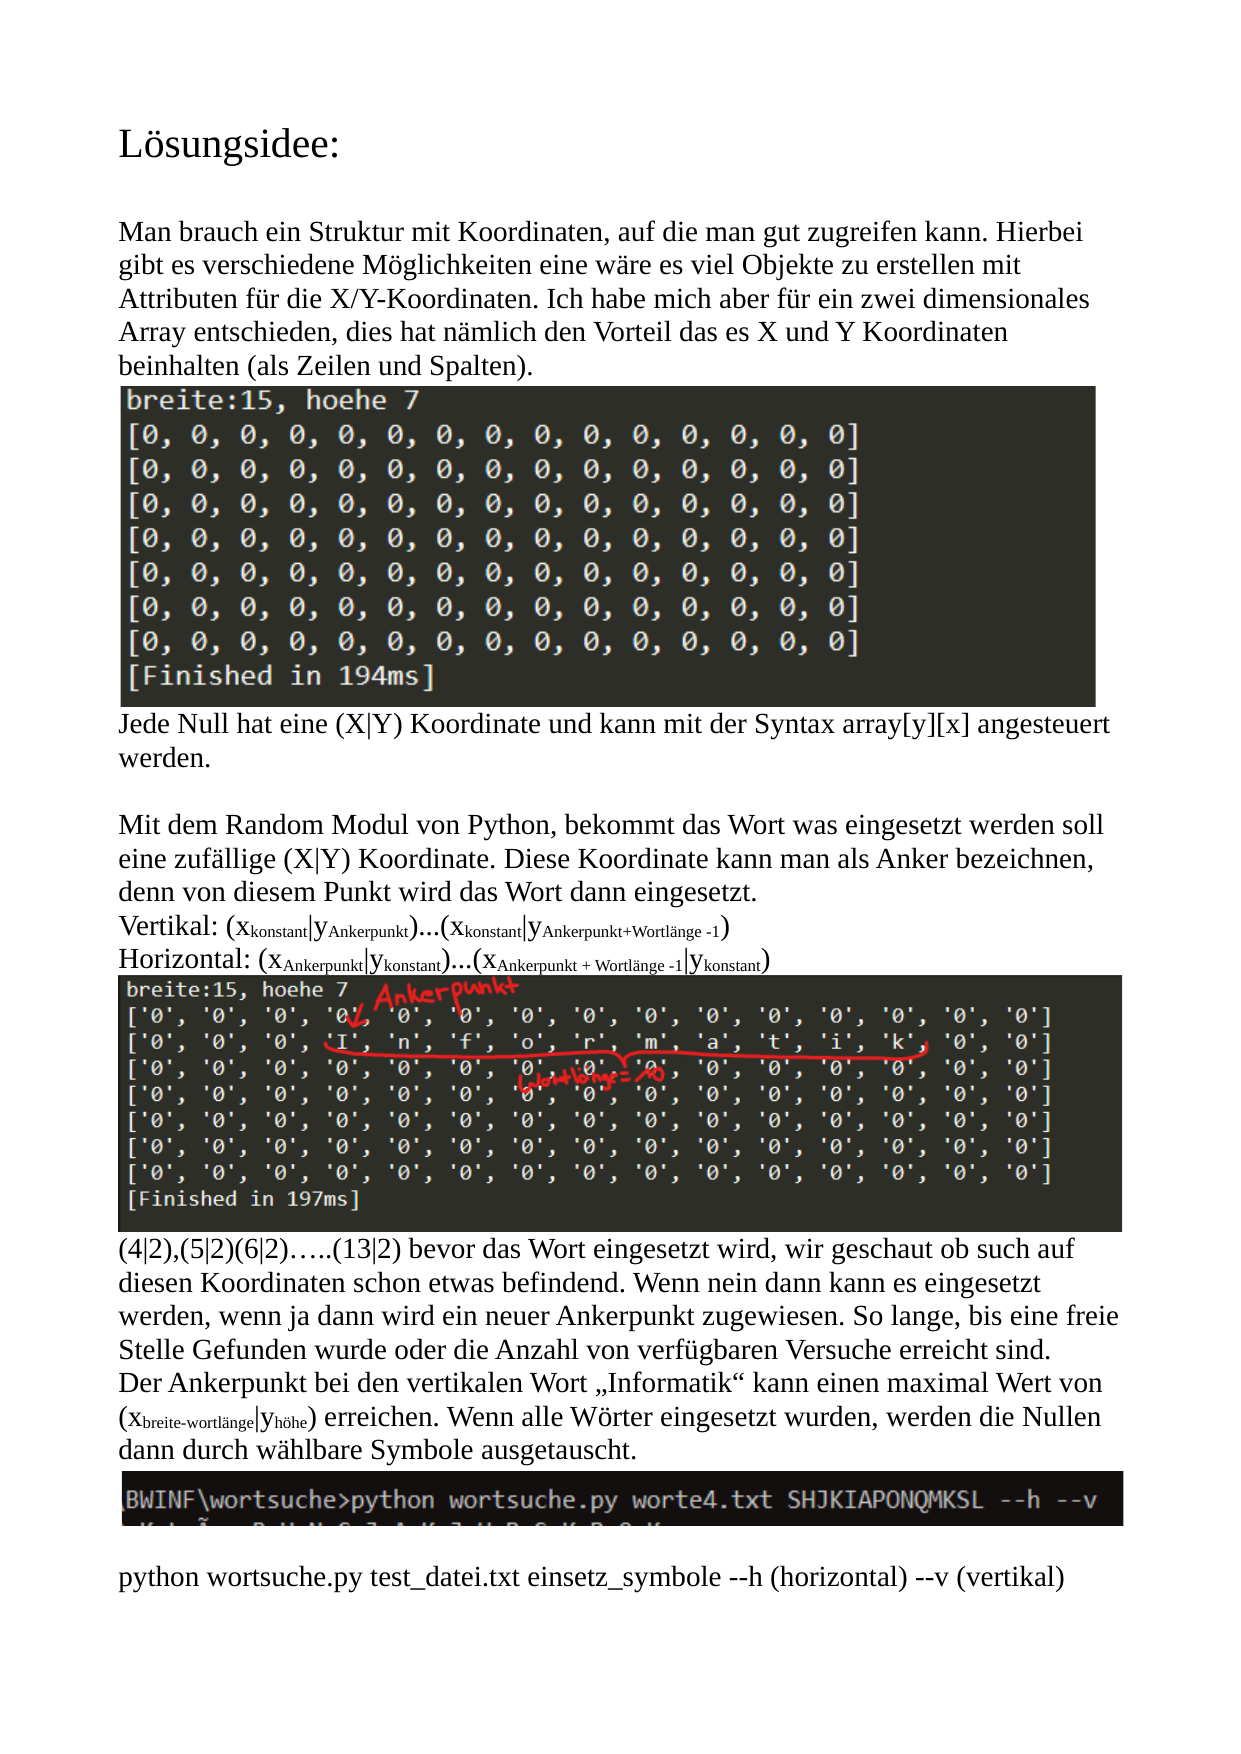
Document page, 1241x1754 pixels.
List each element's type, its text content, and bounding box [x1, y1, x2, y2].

text Lösungsidee: [118, 118, 1122, 166]
text Vertikal: (xkonstant|yAnkerpunkt)...(xkonstant|yAnkerpunkt+Wortlänge -1) [118, 908, 1122, 941]
text Man brauch ein Struktur mit Koordinaten, auf die man gut zugreifen kann. Hierbei gibt es verschiedene Möglichkeiten eine wäre es viel Objekte zu erstellen mit Attributen für die X/Y-Koordinaten. Ich habe mich aber für ein zwei dimensionales Array entschieden, dies hat nämlich den Vorteil das es X und Y Koordinaten beinhalten (als Zeilen und Spalten). [118, 214, 1122, 382]
text (4|2),(5|2)(6|2)…..(13|2) bevor das Wort eingesetzt wird, wir geschaut ob such auf diesen Koordinaten schon etwas befindend. Wenn nein dann kann es eingesetzt werden, wenn ja dann wird ein neuer Ankerpunkt zugewiesen. So lange, bis eine freie Stelle Gefunden wurde oder die Anzahl von verfügbaren Versuche erreicht sind. [118, 1232, 1122, 1365]
picture [118, 975, 1123, 1232]
text Der Ankerpunkt bei den vertikalen Wort „Informatik“ kann einen maximal Wert von (xbreite-wortlänge|yhöhe) erreichen. Wenn alle Wörter eingesetzt wurden, werden die Nullen dann durch wählbare Symbole ausgetauscht. [118, 1365, 1122, 1466]
text Horizontal: (xAnkerpunkt|ykonstant)...(xAnkerpunkt + Wortlänge -1|ykonstant) [118, 941, 1122, 975]
text Mit dem Random Modul von Python, bekommt das Wort was eingesetzt werden soll eine zufällige (X|Y) Koordinate. Diese Koordinate kann man als Anker bezeichnen, denn von diesem Punkt wird das Wort dann eingesetzt. [118, 807, 1122, 908]
picture [121, 1471, 1124, 1526]
text python wortsuche.py test_datei.txt einsetz_symbole --h (horizontal) --v (vertikal) [118, 1559, 1122, 1593]
text Jede Null hat eine (X|Y) Koordinate und kann mit der Syntax array[y][x] angesteuert werden. [118, 382, 1122, 774]
picture [120, 386, 1096, 707]
